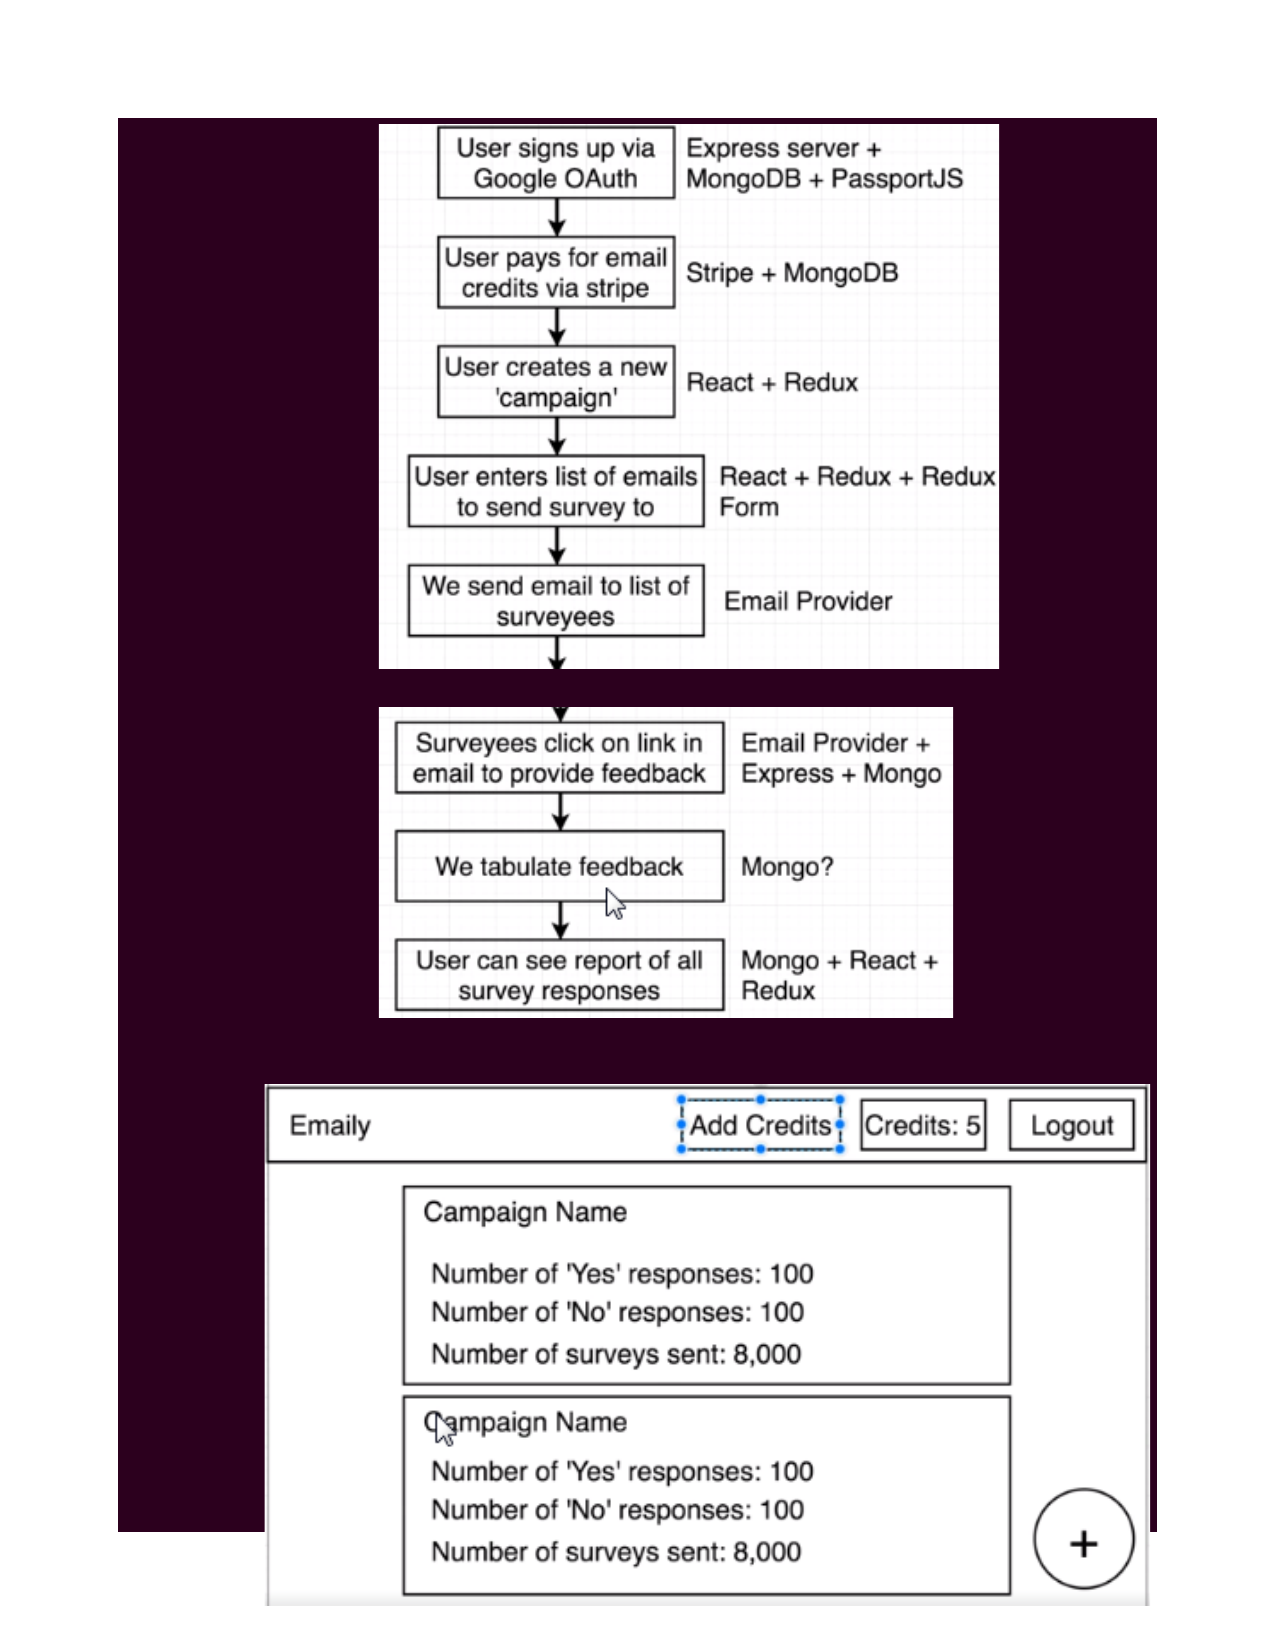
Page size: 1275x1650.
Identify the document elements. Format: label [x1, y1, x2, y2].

picture [378, 707, 954, 1018]
picture [264, 1084, 1151, 1606]
picture [378, 124, 1000, 669]
